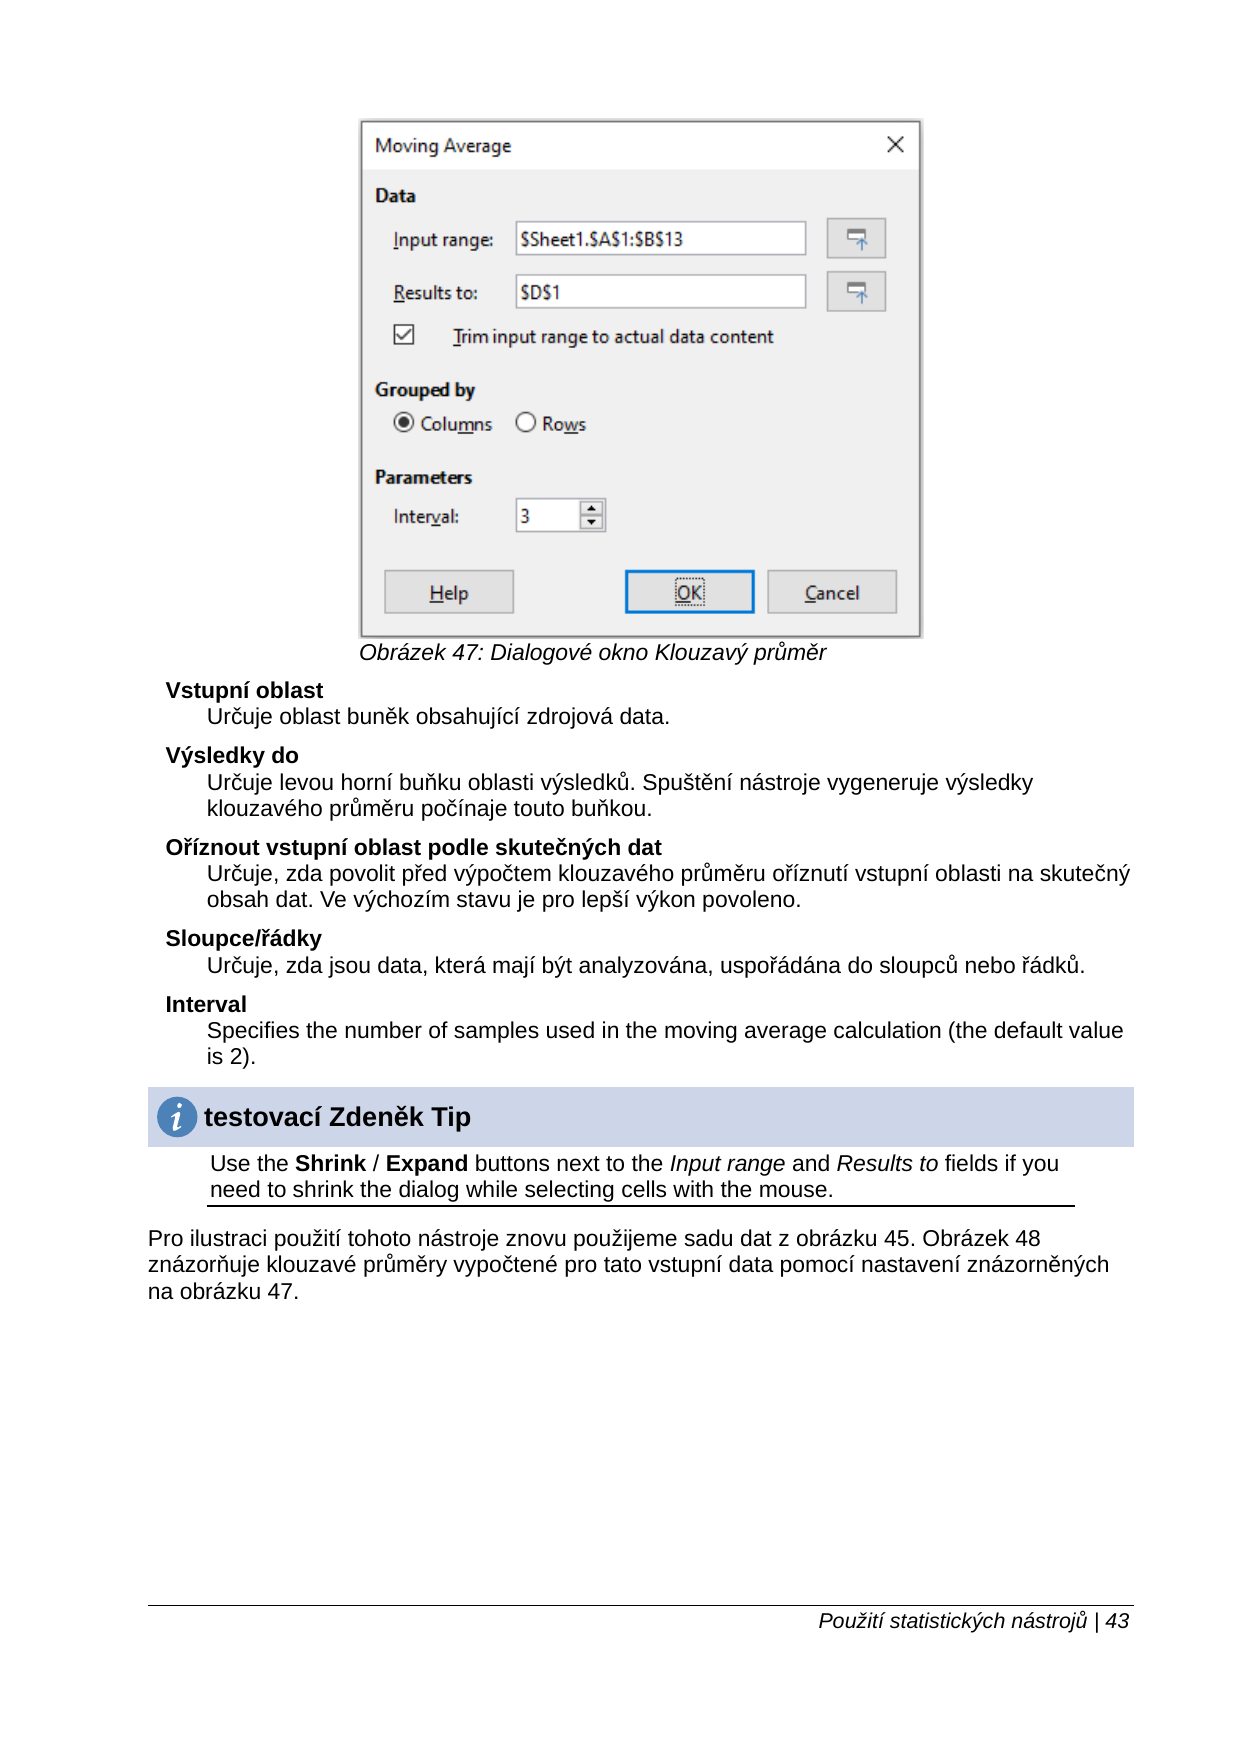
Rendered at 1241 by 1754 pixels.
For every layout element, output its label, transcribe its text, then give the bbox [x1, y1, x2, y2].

text Specifies the number of samples used in the moving average calculation (the default value is 2). [207, 1017, 1134, 1069]
text Sloupce/řádky [165, 925, 1134, 952]
text Určuje oblast buněk obsahující zdrojová data. [207, 703, 1134, 730]
text Obrázek 47: Dialogové okno Klouzavý průměr [359, 639, 923, 665]
text Interval [165, 991, 1134, 1017]
text Výsledky do [165, 742, 1134, 768]
text Use the Shrink / Expand buttons next to the Input range and Results to fields if you need to shrink the dialog while selecting cells with the mouse. [207, 1147, 1075, 1205]
subtitle testovací Zdeněk Tip [148, 1087, 1134, 1147]
text Určuje, zda povolit před výpočtem klouzavého průměru oříznutí vstupní oblasti na skutečný obsah dat. Ve výchozím stavu je pro lepší výkon povoleno. [207, 860, 1134, 913]
text Určuje levou horní buňku oblasti výsledků. Spuštění nástroje vygeneruje výsledky klouzavého průměru počínaje touto buňkou. [207, 768, 1134, 821]
picture [358, 118, 924, 639]
text Pro ilustraci použití tohoto nástroje znovu použijeme sadu dat z obrázku 45. Obrázek 48 znázorňuje klouzavé průměry vypočtené pro tato vstupní data pomocí nastavení znázorněných na obrázku 47. [148, 1225, 1134, 1304]
text Určuje, zda jsou data, která mají být analyzována, uspořádána do sloupců nebo řádků. [207, 952, 1134, 978]
text Oříznout vstupní oblast podle skutečných dat [165, 834, 1134, 860]
text Vstupní oblast [165, 677, 1134, 703]
